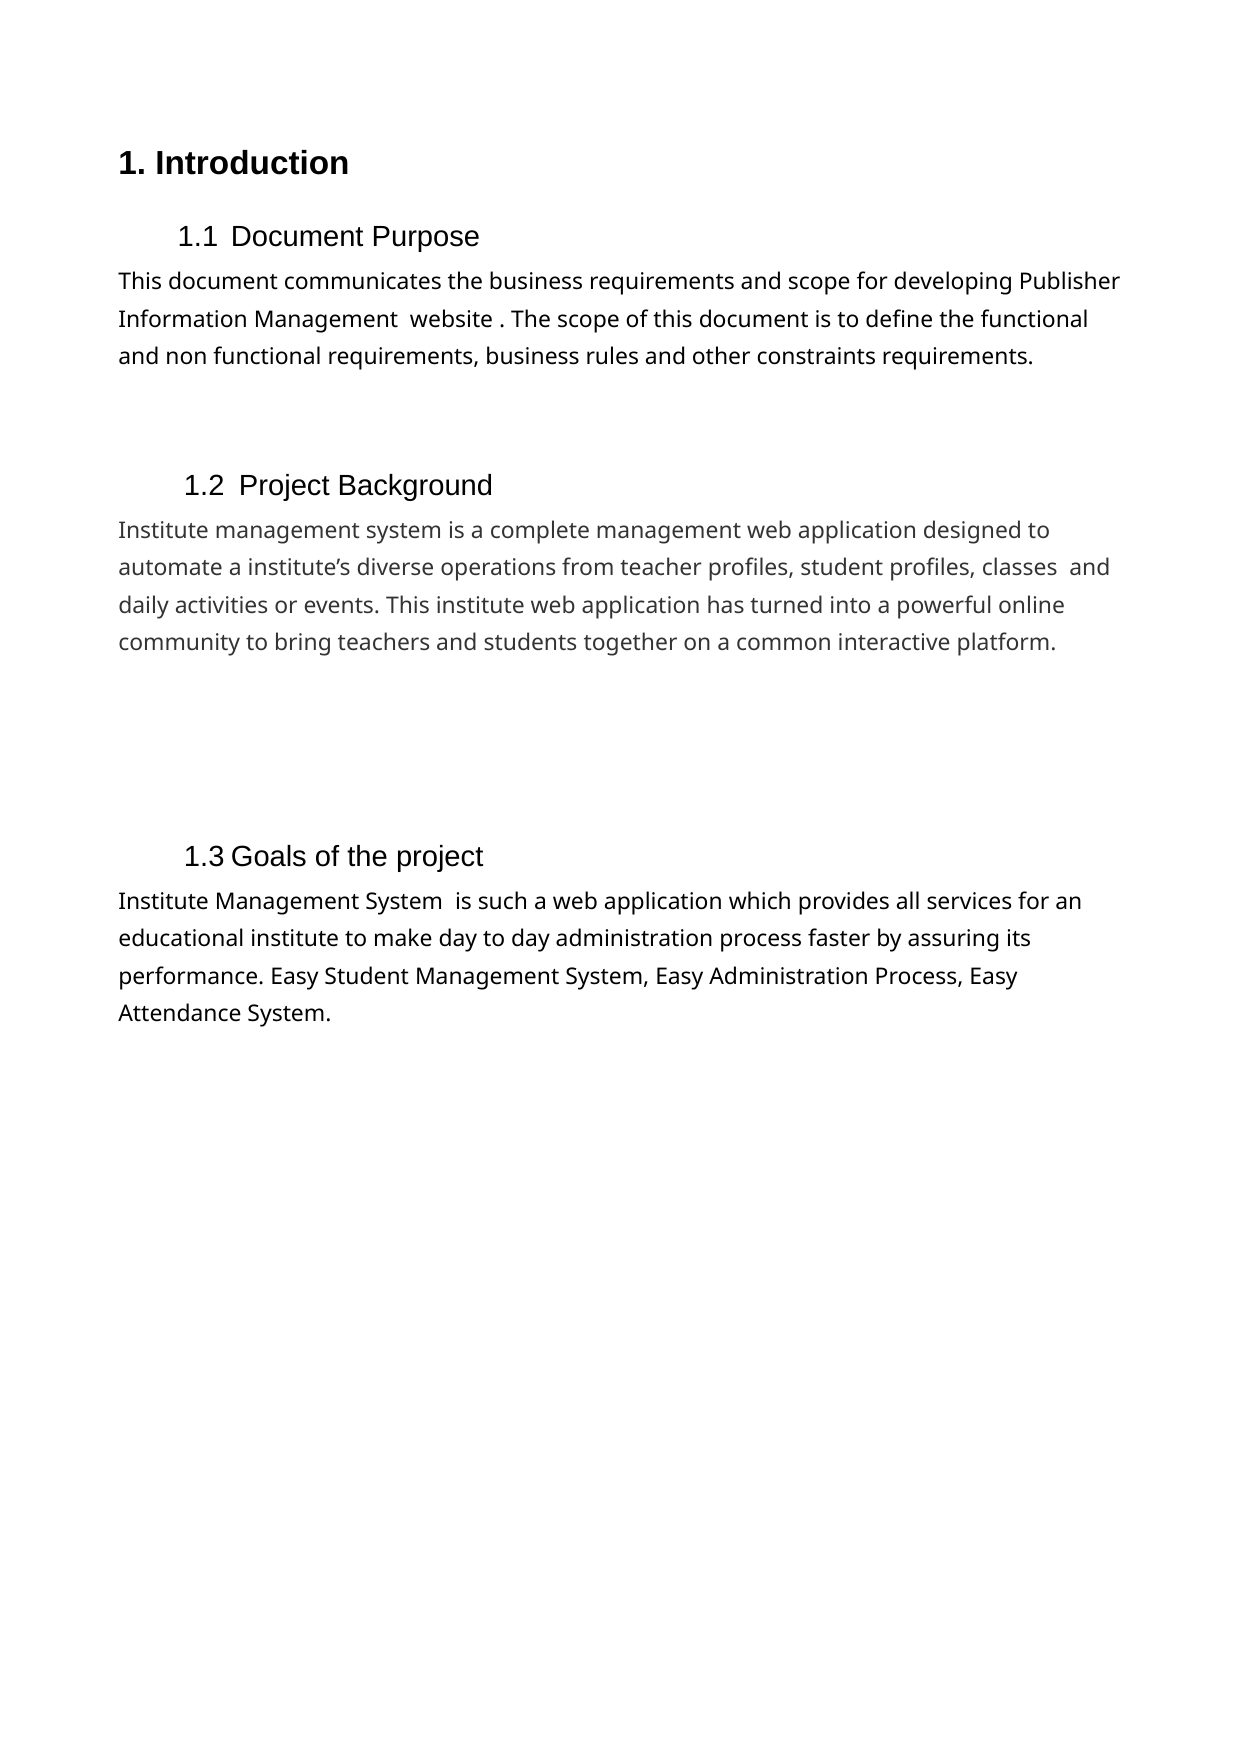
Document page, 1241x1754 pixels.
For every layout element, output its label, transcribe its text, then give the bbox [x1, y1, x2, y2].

subtitle Document Purpose [177, 219, 1122, 253]
subtitle 1. Introduction [118, 143, 1122, 182]
subtitle Goals of the project [184, 839, 1122, 872]
text Institute Management System is such a web application which provides all services for an educational institute to make day to day administration process faster by assuring its performance. Easy Student Management System, Easy Administration Process, Easy Attendance System. [118, 885, 1122, 1028]
subtitle Project Background [184, 467, 1122, 501]
text This document communicates the business requirements and scope for developing Publisher Information Management website . The scope of this document is to define the functional and non functional requirements, business rules and other constraints requirements. [118, 265, 1122, 371]
text Institute management system is a complete management web application designed to automate a institute’s diverse operations from teacher profiles, student profiles, classes and daily activities or events. This institute web application has turned into a powerful online community to bring teachers and students together on a common interactive platform. [118, 513, 1122, 657]
